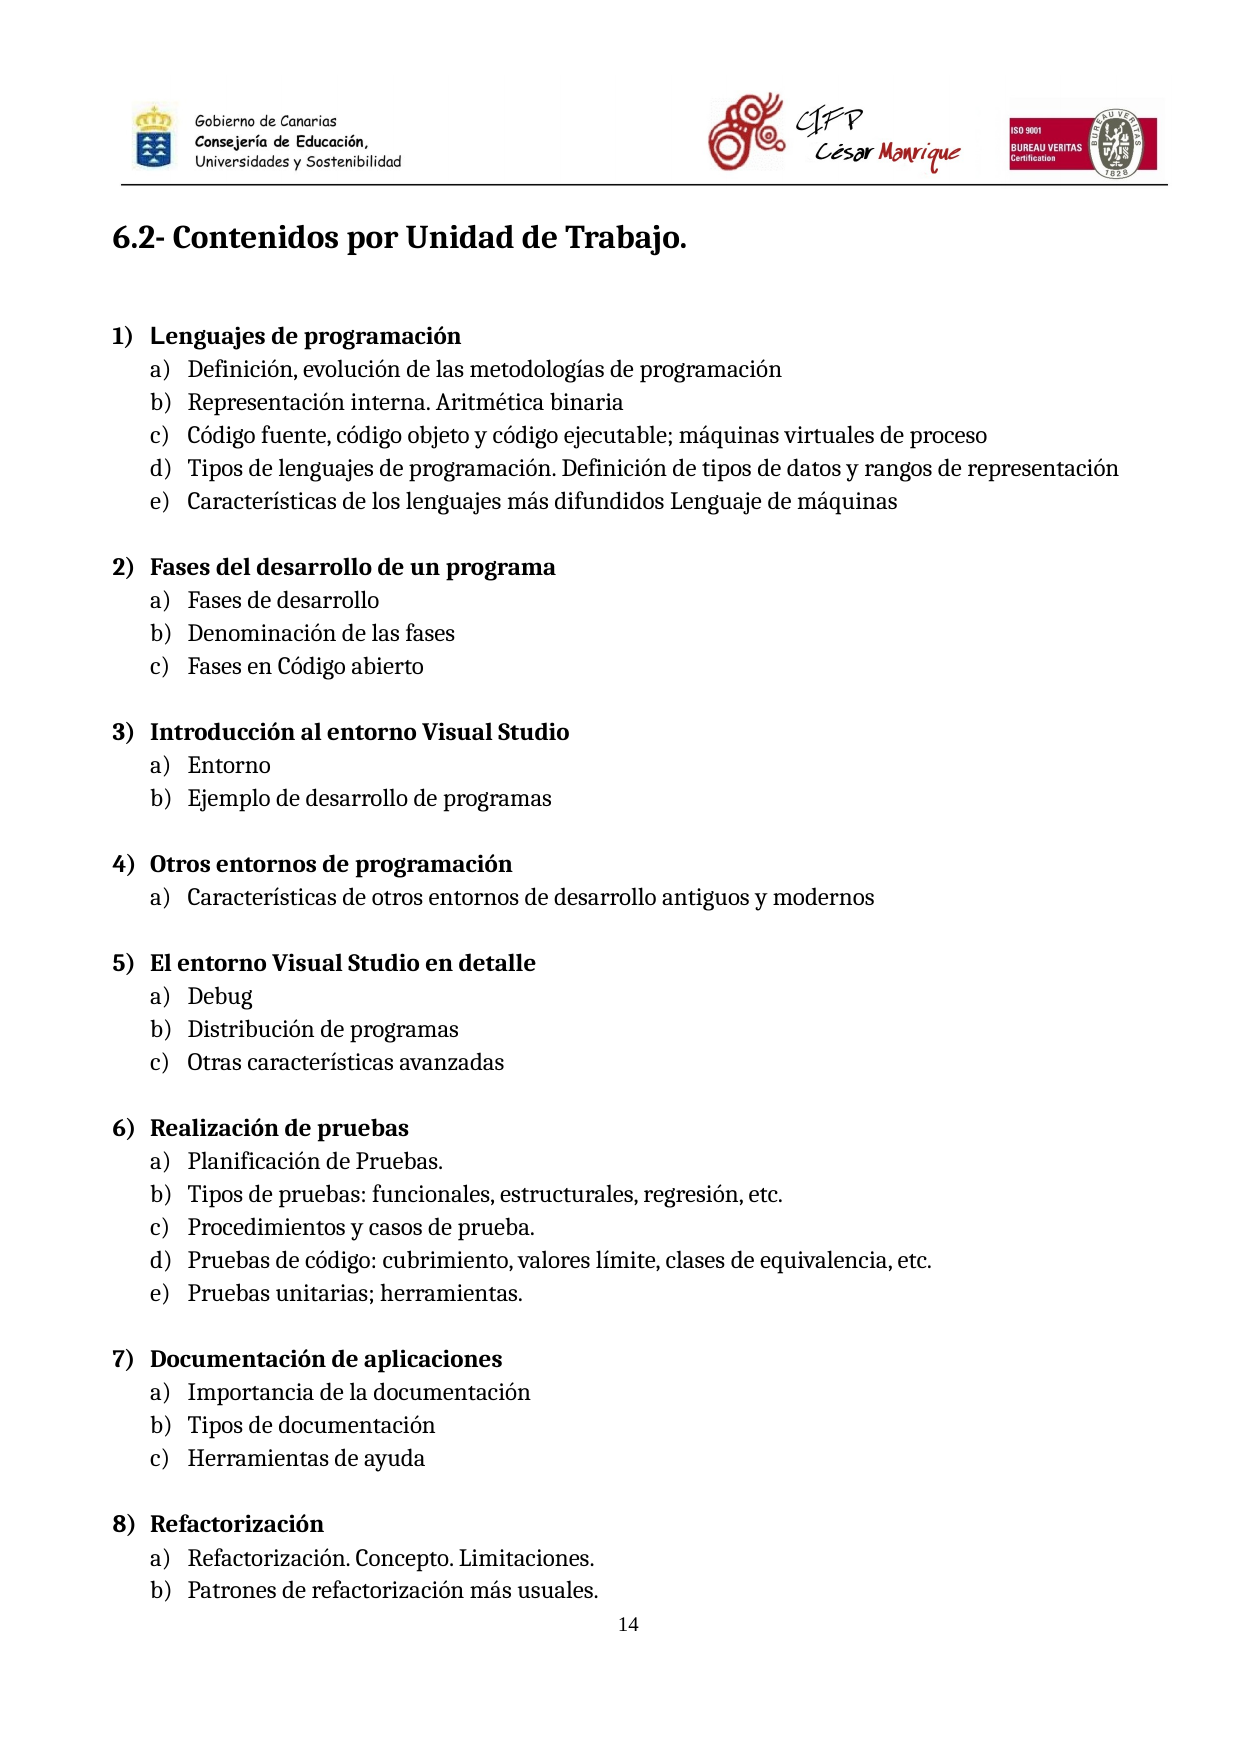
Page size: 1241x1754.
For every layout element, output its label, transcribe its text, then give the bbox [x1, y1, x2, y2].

list Ejemplo de desarrollo de programas [150, 784, 1144, 813]
list Tipos de documentación [150, 1411, 1144, 1440]
list Debug [150, 982, 1144, 1011]
list Otras características avanzadas [150, 1048, 1144, 1077]
list Herramientas de ayuda [150, 1444, 1144, 1473]
list Características de los lenguajes más difundidos Lenguaje de máquinas [150, 487, 1144, 516]
list Realización de pruebas [112, 1114, 1144, 1143]
list Planificación de Pruebas. [150, 1147, 1144, 1176]
list Patrones de refactorización más usuales. [150, 1576, 1144, 1605]
list Denominación de las fases [150, 619, 1144, 648]
list Tipos de lenguajes de programación. Definición de tipos de datos y rangos de representación [150, 454, 1144, 482]
list Documentación de aplicaciones [112, 1345, 1144, 1374]
list Importancia de la documentación [150, 1378, 1144, 1407]
list Introducción al entorno Visual Studio [112, 718, 1144, 747]
list Refactorización [112, 1510, 1144, 1539]
list Código fuente, código objeto y código ejecutable; máquinas virtuales de proceso [150, 421, 1144, 449]
list Pruebas unitarias; herramientas. [150, 1279, 1144, 1308]
list Características de otros entornos de desarrollo antiguos y modernos [150, 883, 1144, 912]
list Tipos de pruebas: funcionales, estructurales, regresión, etc. [150, 1180, 1144, 1209]
list Distribución de programas [150, 1015, 1144, 1044]
list Refactorización. Concepto. Limitaciones. [150, 1543, 1144, 1572]
list Representación interna. Aritmética binaria [150, 388, 1144, 416]
list Otros entornos de programación [112, 850, 1144, 879]
picture [115, 75, 1172, 189]
list Entorno [150, 751, 1144, 780]
list Fases en Código abierto [150, 652, 1144, 681]
list Fases del desarrollo de un programa [112, 553, 1144, 582]
list Pruebas de código: cubrimiento, valores límite, clases de equivalencia, etc. [150, 1246, 1144, 1275]
list El entorno Visual Studio en detalle [112, 949, 1144, 978]
list Procedimientos y casos de prueba. [150, 1213, 1144, 1242]
list Lenguajes de programación [112, 321, 1144, 350]
list Fases de desarrollo [150, 586, 1144, 614]
subtitle 6.2- Contenidos por Unidad de Trabajo. [112, 218, 1144, 257]
list Definición, evolución de las metodologías de programación [150, 355, 1144, 383]
